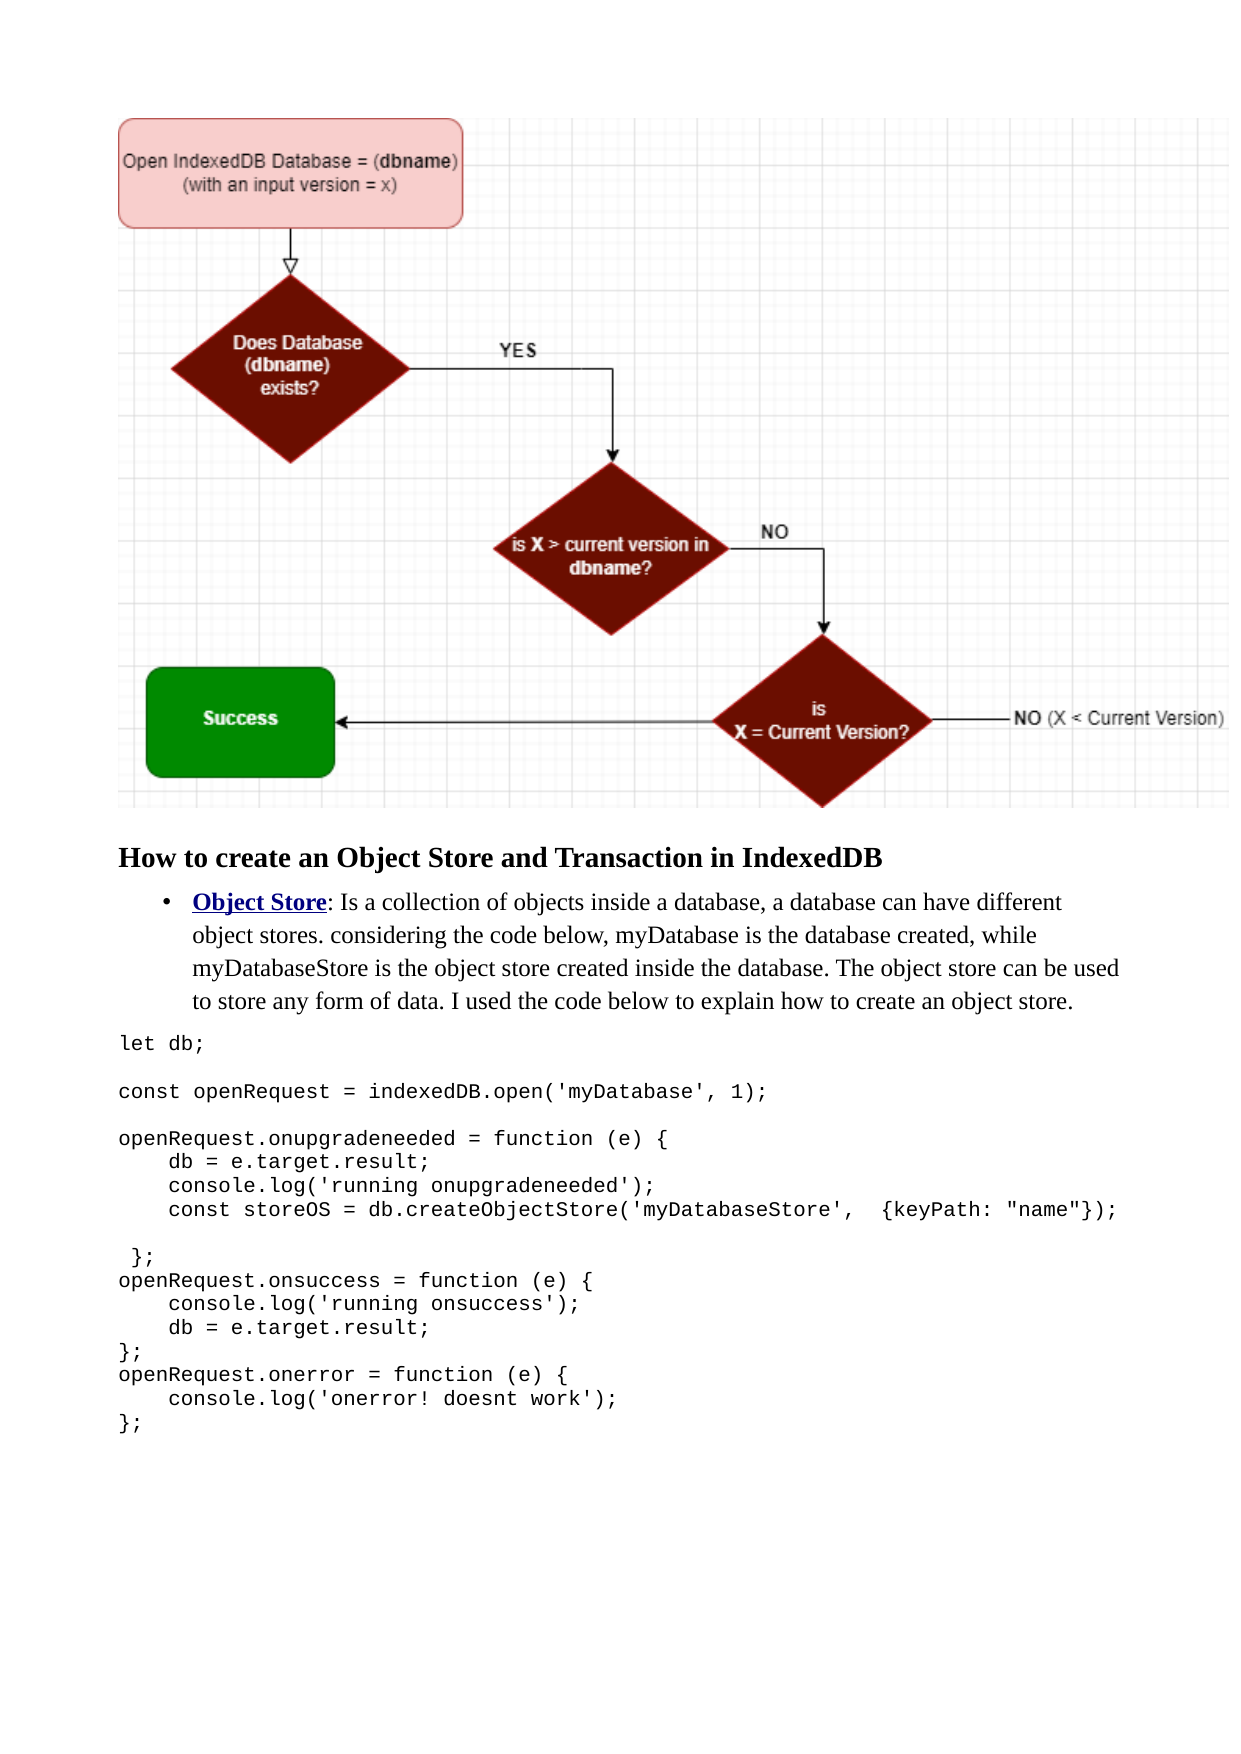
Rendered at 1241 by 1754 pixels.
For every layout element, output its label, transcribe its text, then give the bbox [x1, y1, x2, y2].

text db = e.target.result; [118, 1152, 1122, 1175]
text const storeOS = db.createObjectStore('myDatabaseStore', {keyPath: "name"}); [118, 1199, 1122, 1222]
text openRequest.onupgradeneeded = function (e) { [118, 1128, 1122, 1152]
text db = e.target.result; [118, 1317, 1122, 1341]
list Object Store: Is a collection of objects inside a database, a database can have different object stores. considering the code below, myDatabase is the database created, while myDatabaseStore is the object store created inside the database. The object store can be used to store any form of data. I used the code below to explain how to create an object store. [162, 887, 1122, 1014]
text console.log('running onupgradeneeded'); [118, 1175, 1122, 1199]
text console.log('running onsuccess'); [118, 1293, 1122, 1317]
text console.log('onerror! doesnt work'); [118, 1388, 1122, 1412]
text openRequest.onerror = function (e) { [118, 1364, 1122, 1388]
text let db; [118, 1033, 1122, 1057]
text const openRequest = indexedDB.open('myDatabase', 1); [118, 1081, 1122, 1104]
text }; [118, 1341, 1122, 1364]
text }; [118, 1246, 1122, 1270]
text openRequest.onsuccess = function (e) { [118, 1270, 1122, 1293]
subtitle How to create an Object Store and Transaction in IndexedDB [118, 841, 1122, 874]
text }; [118, 1412, 1122, 1435]
picture [118, 118, 1229, 808]
